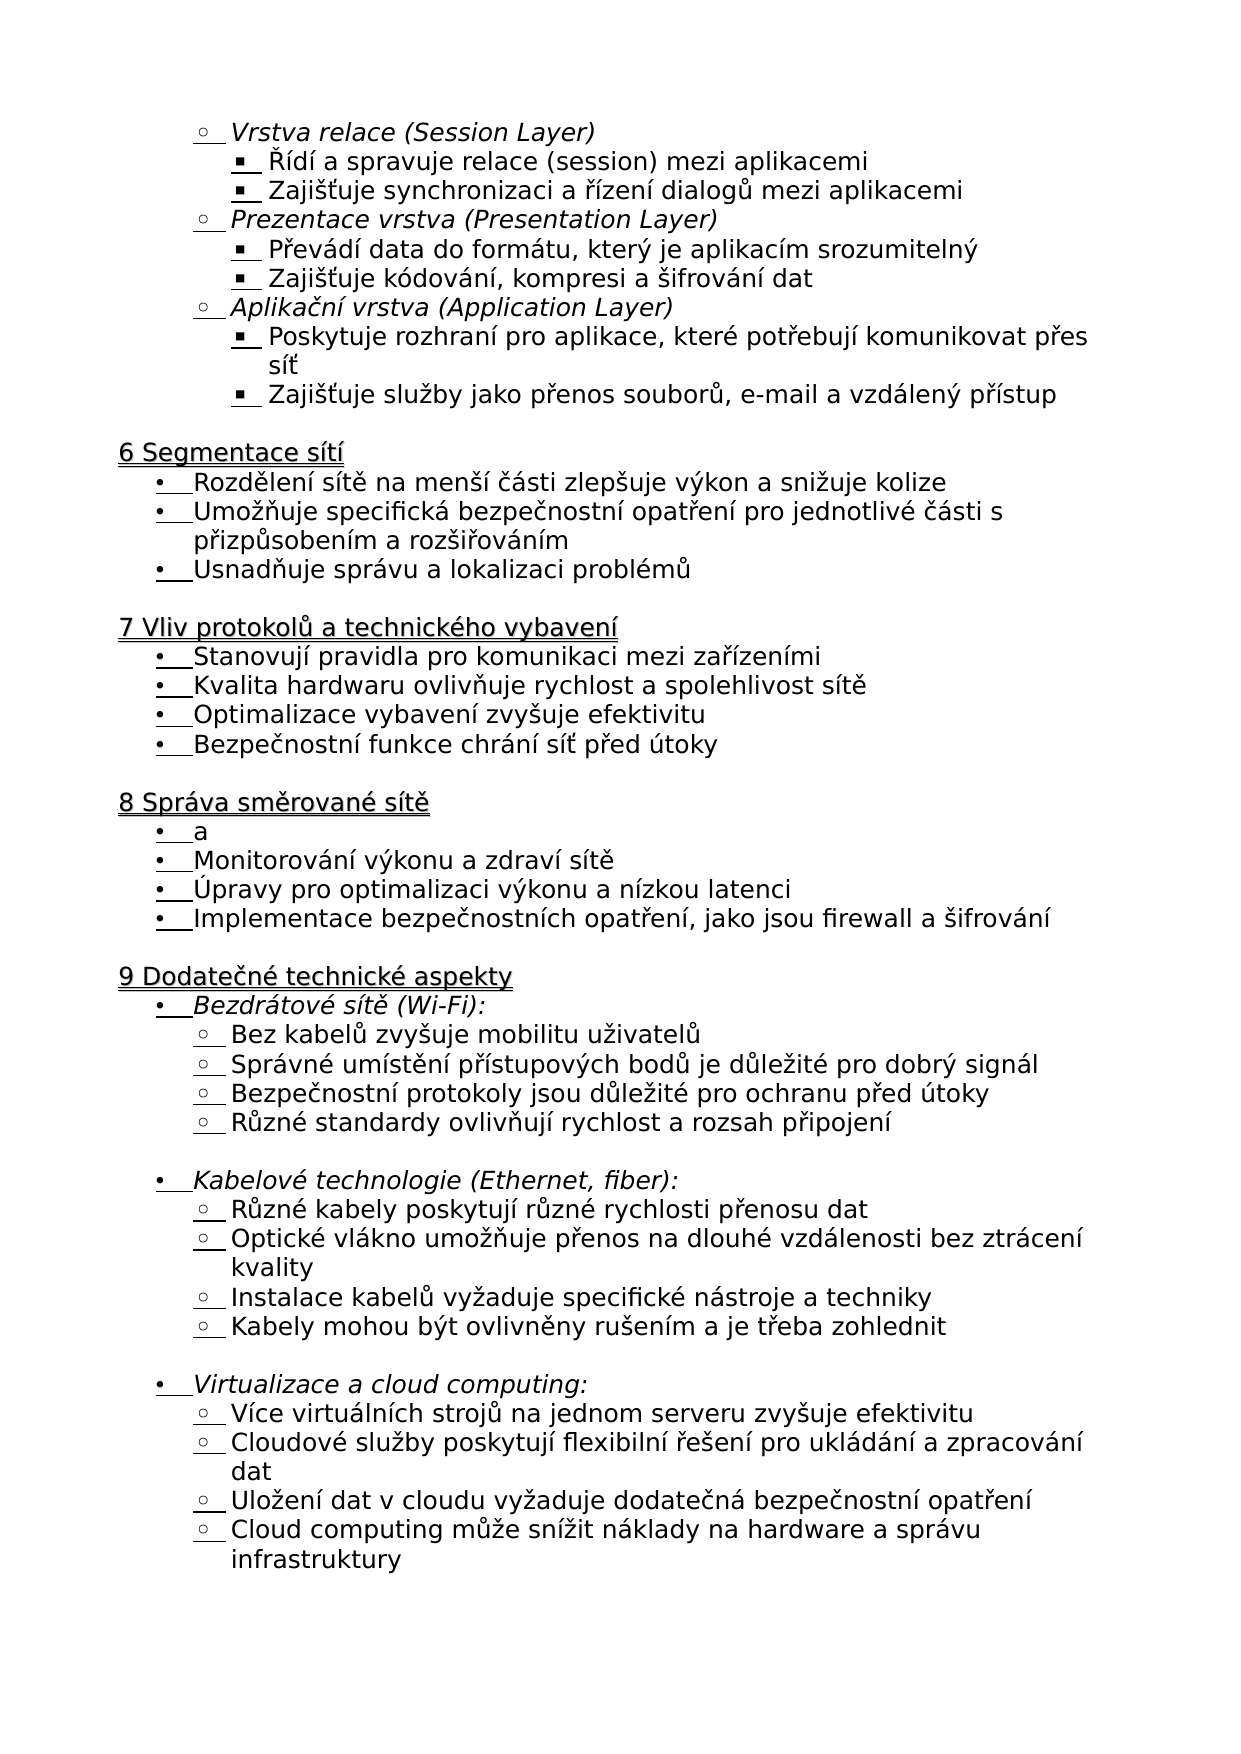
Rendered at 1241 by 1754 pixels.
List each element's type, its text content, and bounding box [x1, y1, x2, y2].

list Více virtuálních strojů na jednom serveru zvyšuje efektivitu [193, 1399, 1122, 1428]
list Bezdrátové sítě (Wi-Fi): [156, 991, 1122, 1021]
list Cloudové služby poskytují flexibilní řešení pro ukládání a zpracování dat [193, 1428, 1122, 1486]
list Uložení dat v cloudu vyžaduje dodatečná bezpečnostní opatření [193, 1486, 1122, 1516]
list Řídí a spravuje relace (session) mezi aplikacemi [231, 147, 1122, 176]
list Zajišťuje synchronizaci a řízení dialogů mezi aplikacemi [231, 176, 1122, 206]
list Aplikační vrstva (Application Layer) [193, 293, 1122, 322]
list Bezpečnostní protokoly jsou důležité pro ochranu před útoky [193, 1079, 1122, 1108]
text 9 Dodatečné technické aspekty [118, 962, 1122, 991]
list Bez kabelů zvyšuje mobilitu uživatelů [193, 1021, 1122, 1050]
text 8 Správa směrované sítě [118, 788, 1122, 817]
list Převádí data do formátu, který je aplikacím srozumitelný [231, 235, 1122, 264]
list Vrstva relace (Session Layer) [193, 118, 1122, 147]
list a [156, 817, 1122, 846]
list Instalace kabelů vyžaduje specifické nástroje a techniky [193, 1283, 1122, 1312]
list Rozdělení sítě na menší části zlepšuje výkon a snižuje kolize [156, 468, 1122, 497]
list Kabely mohou být ovlivněny rušením a je třeba zohlednit [193, 1312, 1122, 1341]
list Umožňuje specifická bezpečnostní opatření pro jednotlivé části s přizpůsobením a rozšiřováním [156, 497, 1122, 555]
list Implementace bezpečnostních opatření, jako jsou firewall a šifrování [156, 904, 1122, 933]
list Stanovují pravidla pro komunikaci mezi zařízeními [156, 642, 1122, 671]
list Zajišťuje kódování, kompresi a šifrování dat [231, 264, 1122, 293]
list Bezpečnostní funkce chrání síť před útoky [156, 730, 1122, 759]
list Usnadňuje správu a lokalizaci problémů [156, 555, 1122, 584]
list Úpravy pro optimalizaci výkonu a nízkou latenci [156, 875, 1122, 904]
list Optické vlákno umožňuje přenos na dlouhé vzdálenosti bez ztrácení kvality [193, 1224, 1122, 1283]
list Prezentace vrstva (Presentation Layer) [193, 206, 1122, 235]
text 7 Vliv protokolů a technického vybavení [118, 613, 1122, 642]
list Monitorování výkonu a zdraví sítě [156, 846, 1122, 875]
text 6 Segmentace sítí [118, 438, 1122, 468]
list Poskytuje rozhraní pro aplikace, které potřebují komunikovat přes síť [231, 322, 1122, 381]
list Optimalizace vybavení zvyšuje efektivitu [156, 701, 1122, 730]
list Zajišťuje služby jako přenos souborů, e-mail a vzdálený přístup [231, 381, 1122, 410]
list Různé kabely poskytují různé rychlosti přenosu dat [193, 1195, 1122, 1224]
list Kabelové technologie (Ethernet, fiber): [156, 1166, 1122, 1195]
list Správné umístění přístupových bodů je důležité pro dobrý signál [193, 1050, 1122, 1079]
list Různé standardy ovlivňují rychlost a rozsah připojení [193, 1108, 1122, 1137]
list Cloud computing může snížit náklady na hardware a správu infrastruktury [193, 1516, 1122, 1574]
list Virtualizace a cloud computing: [156, 1370, 1122, 1399]
list Kvalita hardwaru ovlivňuje rychlost a spolehlivost sítě [156, 671, 1122, 701]
